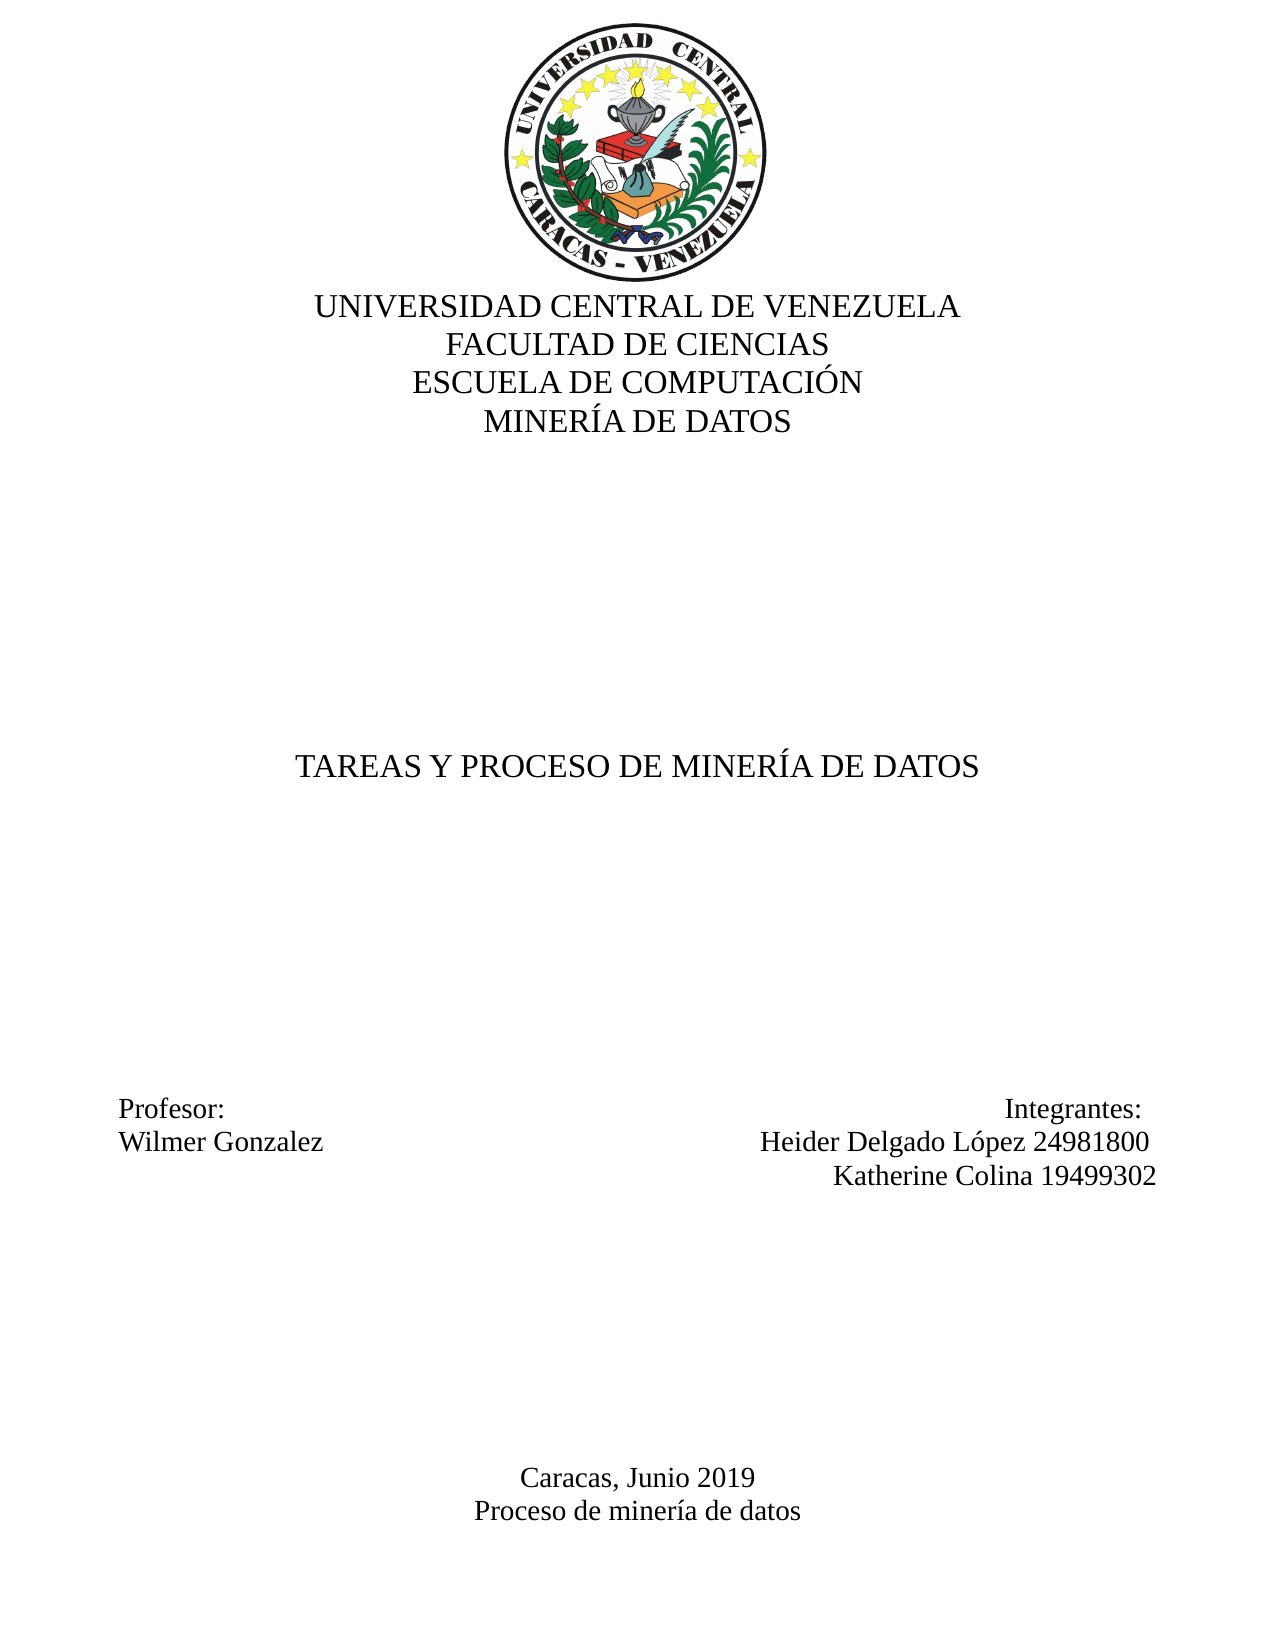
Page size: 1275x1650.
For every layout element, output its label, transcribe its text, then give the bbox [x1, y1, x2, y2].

text MINERÍA DE DATOS [118, 401, 1157, 439]
text TAREAS Y PROCESO DE MINERÍA DE DATOS [118, 746, 1157, 784]
text ESCUELA DE COMPUTACIÓN [118, 362, 1157, 401]
text Caracas, Junio 2019 [118, 1421, 1157, 1493]
text Proceso de minería de datos [118, 1493, 1157, 1527]
text Katherine Colina 19499302 [118, 1158, 1157, 1191]
text Profesor: Integrantes: [118, 1091, 1157, 1124]
text FACULTAD DE CIENCIAS [118, 324, 1157, 362]
text UNIVERSIDAD CENTRAL DE VENEZUELA [118, 286, 1157, 324]
text Wilmer Gonzalez Heider Delgado López 24981800 [118, 1124, 1157, 1158]
